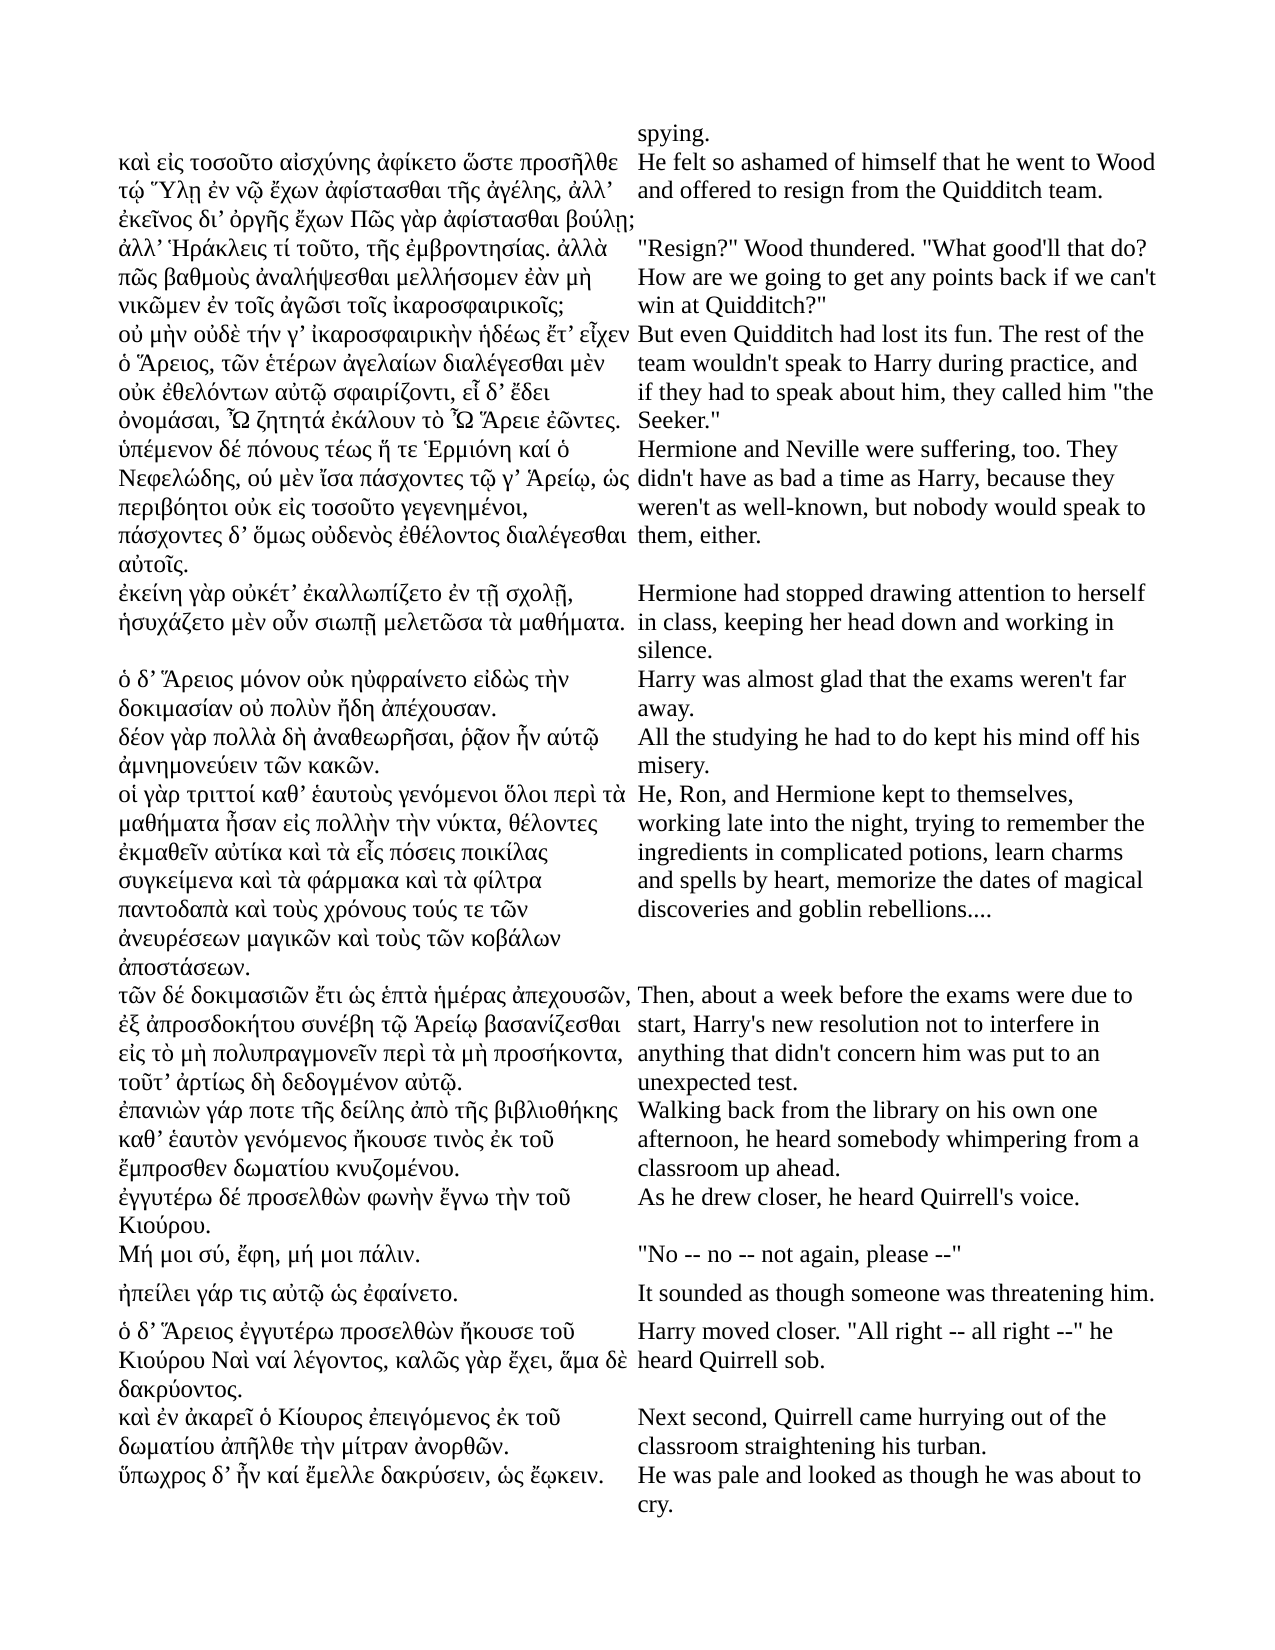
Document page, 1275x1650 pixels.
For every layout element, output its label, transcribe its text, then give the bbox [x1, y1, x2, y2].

table_cell καὶ ἐν ἀκαρεῖ ὁ Κίουρος ἐπειγόμενος ἐκ τοῦ δωματίου ἀπῆλθε τὴν μίτραν ἀνορθῶν. [118, 1403, 637, 1460]
table_cell As he drew closer, he heard Quirrell's voice. [637, 1182, 1157, 1239]
table_cell ὑπέμενον δέ πόνους τέως ἥ τε Ἑρμιόνη καί ὁ Νεφελώδης, ού μὲν ἴσα πάσχοντες τῷ γ’ Ἁρείῳ, ὡς περιβόητοι οὐκ εἰς τοσοῦτο γεγενημένοι, πάσχοντες δ’ ὅμως οὐδενὸς ἐθέλοντος διαλέγεσθαι αὐτοῖς. [118, 434, 637, 578]
table_cell "Resign?" Wood thundered. "What good'll that do? How are we going to get any points back if we can't win at Quidditch?" [637, 233, 1157, 319]
table_cell He was pale and looked as though he was about to cry. [637, 1460, 1157, 1517]
table_cell Μή μοι σύ, ἔφη, μή μοι πάλιν. [118, 1239, 637, 1278]
table_cell Then, about a week before the exams were due to start, Harry's new resolution not to interfere in anything that didn't concern him was put to an unexpected test. [637, 981, 1157, 1096]
table_cell Harry moved closer. "All right -- all right --" he heard Quirrell sob. [637, 1316, 1157, 1402]
table_cell He felt so ashamed of himself that he went to Wood and offered to resign from the Quidditch team. [637, 147, 1157, 233]
table_cell ἠπείλει γάρ τις αὐτῷ ὡς ἐφαίνετο. [118, 1278, 637, 1316]
table_cell Next second, Quirrell came hurrying out of the classroom straightening his turban. [637, 1403, 1157, 1460]
table_cell ὁ δ’ Ἅρειος ἐγγυτέρω προσελθὼν ἤκουσε τοῦ Κιούρου Ναὶ ναί λέγοντος, καλῶς γὰρ ἔχει, ἅμα δὲ δακρύοντος. [118, 1316, 637, 1402]
table_cell spying. [637, 118, 1157, 147]
table_cell Harry was almost glad that the exams weren't far away. [637, 664, 1157, 722]
table_cell οὐ μὴν οὐδὲ τήν γ’ ἰκαροσφαιρικὴν ἡδέως ἔτ’ εἶχεν ὁ Ἅρειος, τῶν ἑτέρων ἀγελαίων διαλέγεσθαι μὲν οὐκ ἐθελόντων αὐτῷ σφαιρίζοντι, εἷ δ’ ἔδει ὀνομάσαι, Ὦ ζητητά ἐκάλουν τὸ Ὦ Ἅρειε ἐῶντες. [118, 319, 637, 434]
table_cell [118, 118, 637, 147]
table_cell ἐκείνη γὰρ οὐκέτ’ ἐκαλλωπίζετο ἐν τῇ σχολῇ, ἡσυχάζετο μὲν οὖν σιωπῇ μελετῶσα τὰ μαθήματα. [118, 578, 637, 664]
table_cell Walking back from the library on his own one afternoon, he heard somebody whimpering from a classroom up ahead. [637, 1096, 1157, 1182]
table_cell ὁ δ’ Ἅρειος μόνον οὐκ ηὐφραίνετο εἰδὼς τὴν δοκιμασίαν οὐ πολὺν ἤδη ἀπέχουσαν. [118, 664, 637, 722]
table_cell οἱ γὰρ τριττοί καθ’ ἑαυτοὺς γενόμενοι ὅλοι περὶ τὰ μαθήματα ἦσαν εἰς πολλὴν τὴν νύκτα, θέλοντες ἐκμαθεῖν αὐτίκα καὶ τὰ εἷς πόσεις ποικίλας συγκείμενα καὶ τὰ φάρμακα καὶ τὰ φίλτρα παντοδαπὰ καὶ τοὺς χρόνους τούς τε τῶν ἀνευρέσεων μαγικῶν καὶ τοὺς τῶν κοβάλων ἀποστάσεων. [118, 779, 637, 981]
table_cell ἐπανιὼν γάρ ποτε τῆς δείλης ἀπὸ τῆς βιβλιοθήκης καθ’ ἑαυτὸν γενόμενος ἤκουσε τινὸς ἐκ τοῦ ἔμπροσθεν δωματίου κνυζομένου. [118, 1096, 637, 1182]
table_cell Hermione and Neville were suffering, too. They didn't have as bad a time as Harry, because they weren't as well-known, but nobody would speak to them, either. [637, 434, 1157, 578]
table_cell δέον γὰρ πολλὰ δὴ ἀναθεωρῆσαι, ῥᾷον ἧν αύτῷ ἀμνημονεύειν τῶν κακῶν. [118, 722, 637, 779]
table_cell "No -- no -- not again, please --" [637, 1239, 1157, 1278]
table_cell ὕπωχρος δ’ ἦν καί ἔμελλε δακρύσειν, ὡς ἔῳκειν. [118, 1460, 637, 1517]
table_cell καὶ εἰς τοσοῦτο αἰσχύνης ἀφίκετο ὥστε προσῆλθε τῴ Ὕλῃ ἐν νῷ ἔχων ἀφίστασθαι τῆς ἀγέλης, ἀλλ’ ἐκεῖνος δι’ ὀργῆς ἔχων Πῶς γὰρ ἀφίστασθαι βούλῃ; [118, 147, 637, 233]
table_cell But even Quidditch had lost its fun. The rest of the team wouldn't speak to Harry during practice, and if they had to speak about him, they called him "the Seeker." [637, 319, 1157, 434]
table_cell All the studying he had to do kept his mind off his misery. [637, 722, 1157, 779]
table_cell τῶν δέ δοκιμασιῶν ἔτι ὡς ἑπτὰ ἡμέρας ἀπεχουσῶν, ἐξ ἀπροσδοκήτου συνέβη τῷ Ἁρείῳ βασανίζεσθαι εἰς τὸ μὴ πολυπραγμονεῖν περὶ τὰ μὴ προσήκοντα, τοῦτ’ ἀρτίως δὴ δεδογμένον αὐτῷ. [118, 981, 637, 1096]
table_cell He, Ron, and Hermione kept to themselves, working late into the night, trying to remember the ingredients in complicated potions, learn charms and spells by heart, memorize the dates of magical discoveries and goblin rebellions.... [637, 779, 1157, 981]
table_cell ἀλλ’ Ἡράκλεις τί τοῦτο, τῆς ἐμβροντησίας. ἀλλὰ πῶς βαθμοὺς ἀναλήψεσθαι μελλήσομεν ἐὰν μὴ νικῶμεν ἐν τοῖς ἀγῶσι τοῖς ἰκαροσφαιρικοῖς; [118, 233, 637, 319]
table_cell ἐγγυτέρω δέ προσελθὼν φωνὴν ἔγνω τὴν τοῦ Κιούρου. [118, 1182, 637, 1239]
table_cell Hermione had stopped drawing attention to herself in class, keeping her head down and working in silence. [637, 578, 1157, 664]
table_cell It sounded as though someone was threatening him. [637, 1278, 1157, 1316]
